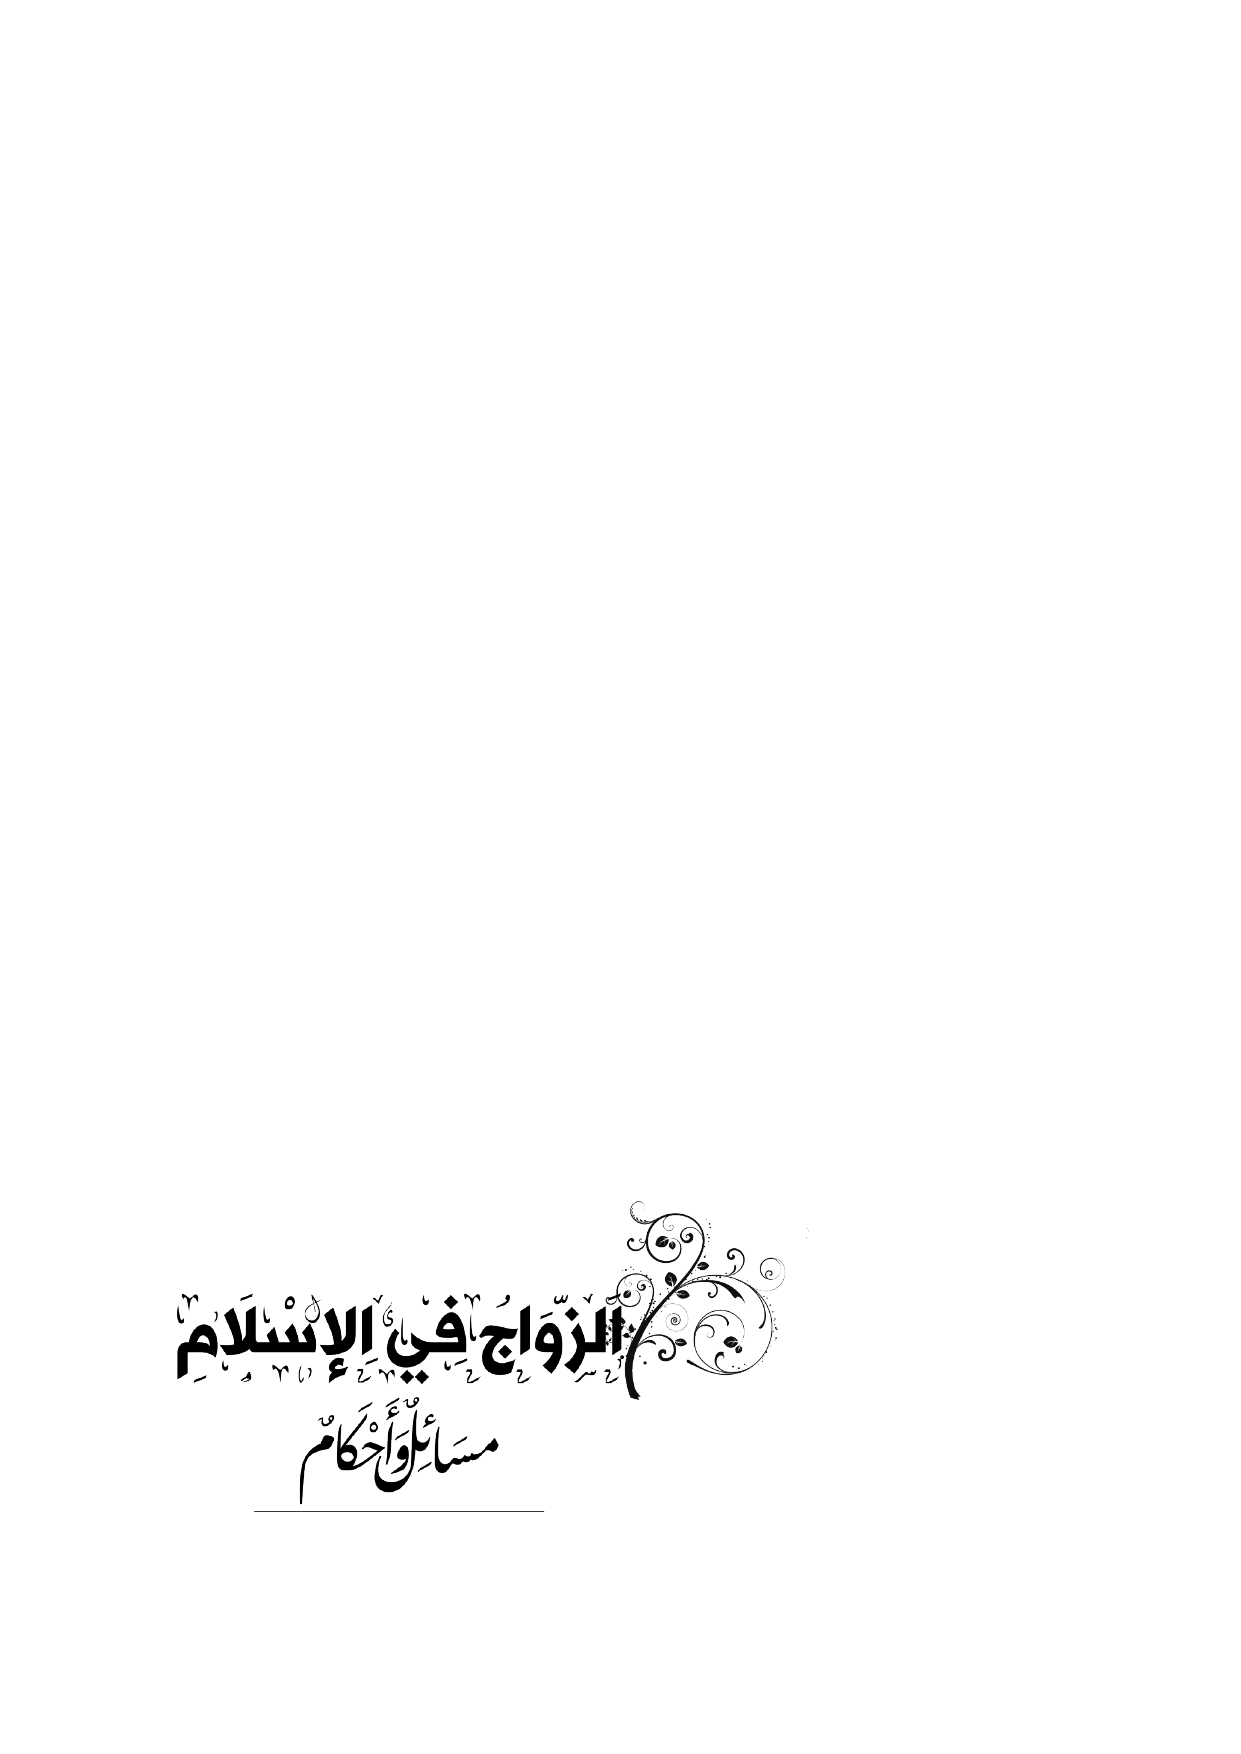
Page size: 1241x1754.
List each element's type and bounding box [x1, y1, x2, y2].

picture [177, 1201, 809, 1512]
